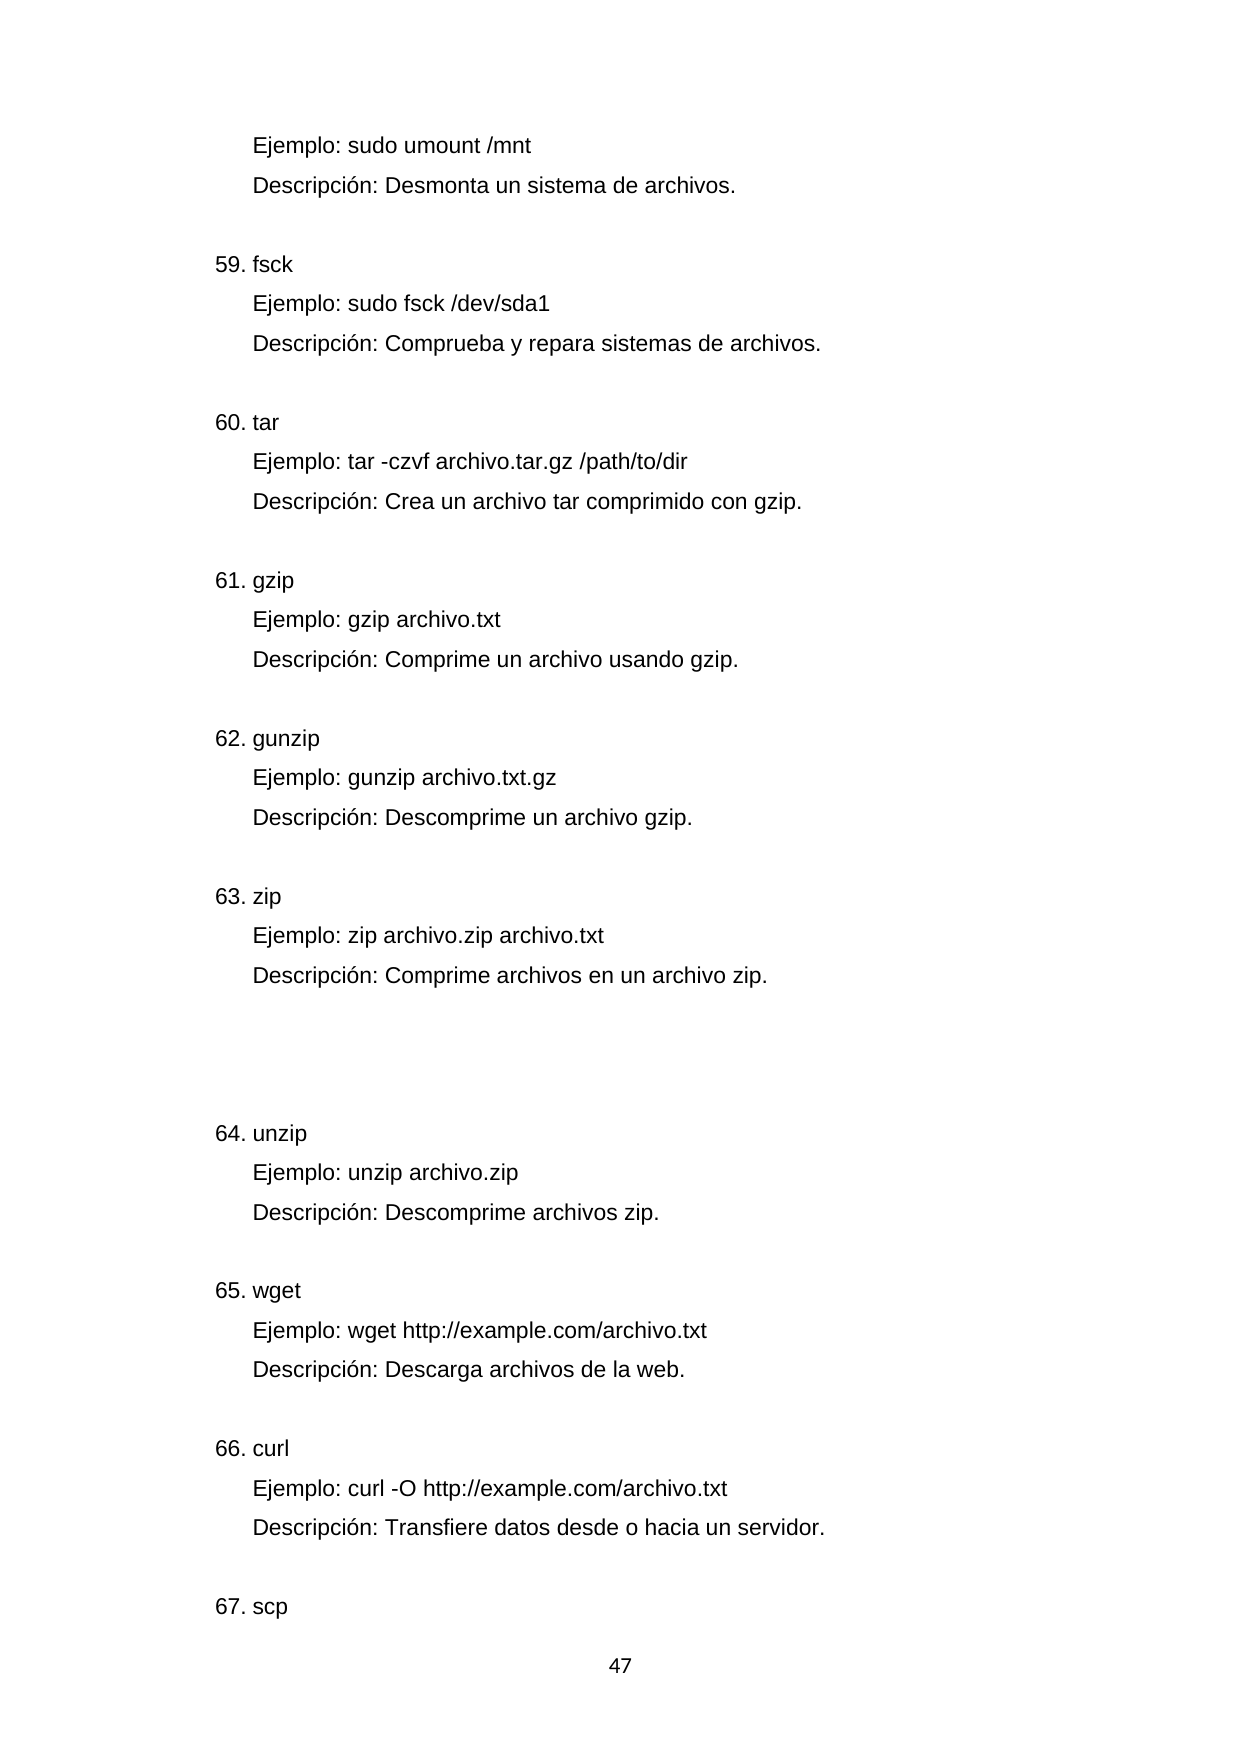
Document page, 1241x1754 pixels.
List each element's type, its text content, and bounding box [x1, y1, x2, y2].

list umount Ejemplo: sudo umount /mnt Descripción: Desmonta un sistema de archivos. [215, 132, 1063, 238]
list wget Ejemplo: wget http://example.com/archivo.txt Descripción: Descarga archivos de la web. [215, 1277, 1063, 1422]
list curl Ejemplo: curl -O http://example.com/archivo.txt Descripción: Transfiere datos desde o hacia un servidor. [215, 1435, 1063, 1580]
list scp Ejemplo: scp archivo.txt usuario@servidor:/ruta Descripción: Copia archivos entre hosts a través de SSH. [215, 1593, 1063, 1619]
list tar Ejemplo: tar -czvf archivo.tar.gz /path/to/dir Descripción: Crea un archivo tar comprimido con gzip. [215, 409, 1063, 554]
list zip Ejemplo: zip archivo.zip archivo.txt Descripción: Comprime archivos en un archivo zip. [215, 883, 1063, 1106]
list fsck Ejemplo: sudo fsck /dev/sda1 Descripción: Comprueba y repara sistemas de archivos. [215, 251, 1063, 396]
list gzip Ejemplo: gzip archivo.txt Descripción: Comprime un archivo usando gzip. [215, 567, 1063, 712]
list gunzip Ejemplo: gunzip archivo.txt.gz Descripción: Descomprime un archivo gzip. [215, 725, 1063, 869]
list unzip Ejemplo: unzip archivo.zip Descripción: Descomprime archivos zip. [215, 1119, 1063, 1264]
